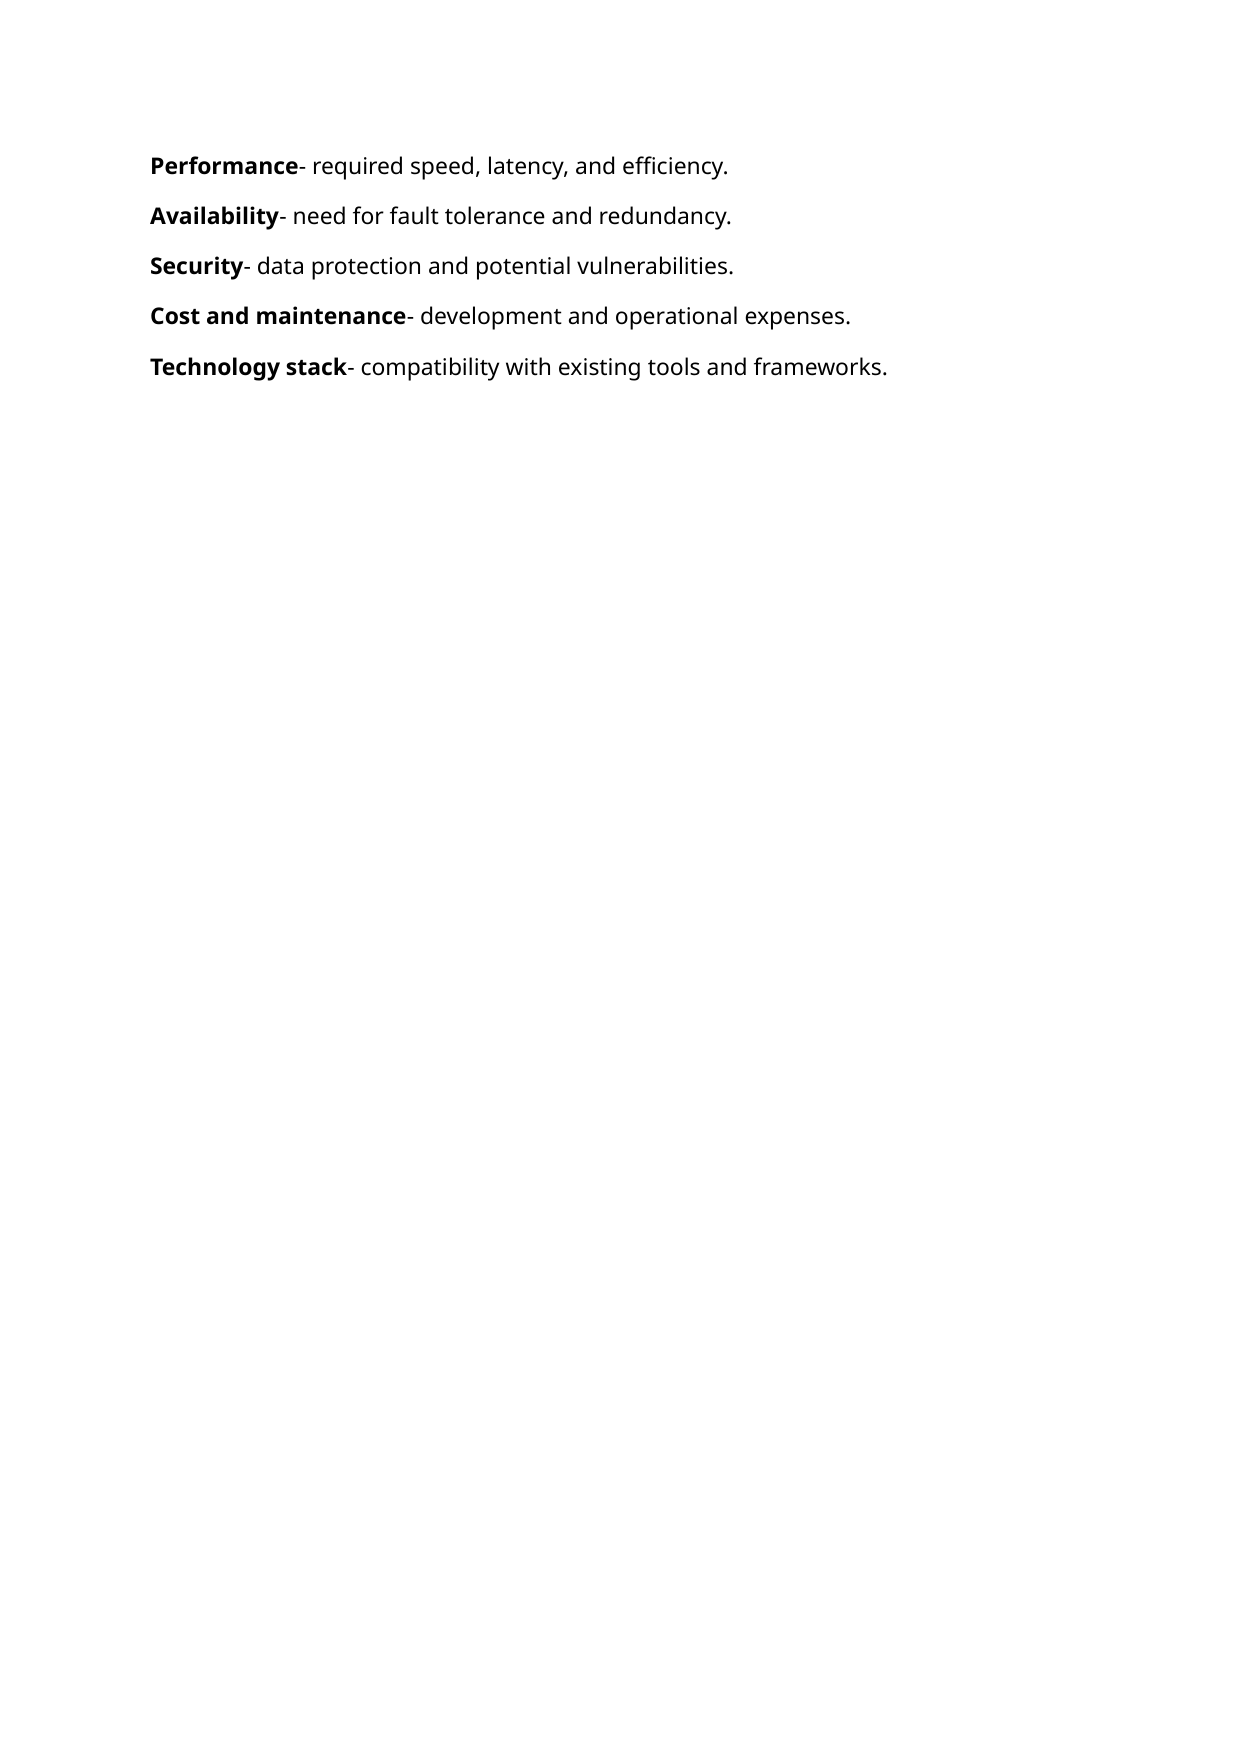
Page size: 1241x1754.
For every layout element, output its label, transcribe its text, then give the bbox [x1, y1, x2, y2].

text Availability- need for fault tolerance and redundancy. [150, 200, 1090, 231]
text Security- data protection and potential vulnerabilities. [150, 250, 1090, 281]
text Technology stack- compatibility with existing tools and frameworks. [150, 350, 1090, 382]
text Performance- required speed, latency, and efficiency. [150, 150, 1090, 181]
text Cost and maintenance- development and operational expenses. [150, 300, 1090, 332]
